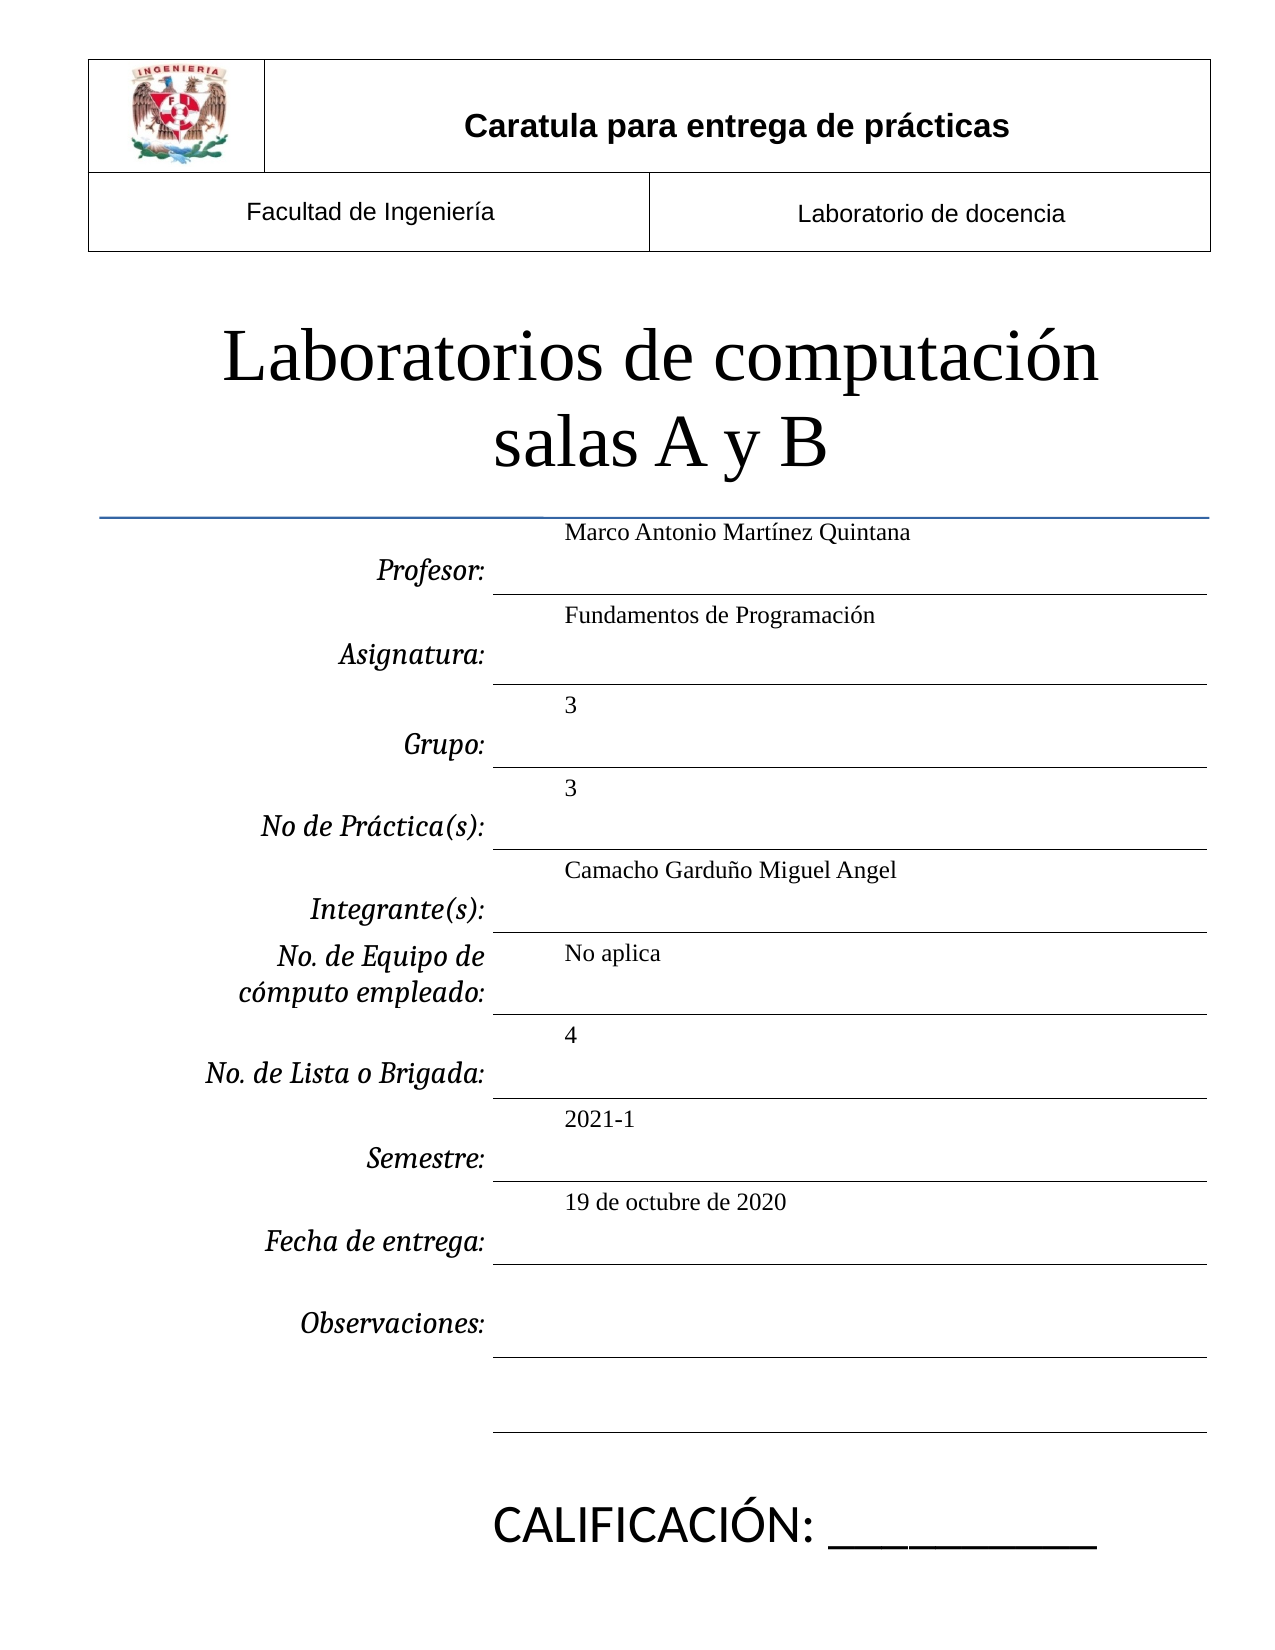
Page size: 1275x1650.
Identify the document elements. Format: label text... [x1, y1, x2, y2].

table_header [493, 511, 1207, 516]
table_cell Grupo: [118, 684, 493, 766]
table_cell [493, 1265, 1207, 1357]
table_cell 3 [493, 685, 1207, 766]
table_cell No. de Equipo de cómputo empleado: [118, 932, 493, 1013]
table_header Profesor: [118, 519, 493, 594]
text Laboratorios de computación [118, 310, 1205, 396]
table_cell Camacho Garduño Miguel Angel [493, 850, 1207, 932]
table_header [89, 60, 264, 172]
table_cell Laboratorio de docencia [650, 173, 1210, 251]
table_cell No de Práctica(s): [118, 766, 493, 849]
table_cell Observaciones: [118, 1264, 493, 1357]
table_cell Semestre: [118, 1098, 493, 1181]
table_cell 19 de octubre de 2020 [493, 1182, 1207, 1263]
table_cell Integrante(s): [118, 849, 493, 932]
text CALIFICACIÓN: __________ [118, 1489, 1205, 1556]
table_cell No aplica [493, 933, 1207, 1013]
table_header Marco Antonio Martínez Quintana [493, 519, 1207, 594]
table_cell Fecha de entrega: [118, 1181, 493, 1263]
table_cell 4 [493, 1015, 1207, 1098]
table_header Caratula para entrega de prácticas [265, 60, 1210, 172]
table_cell 3 [493, 768, 1207, 849]
table_cell [493, 1358, 1207, 1432]
table_cell Fundamentos de Programación [493, 595, 1207, 684]
text salas A y B [118, 396, 1205, 482]
table_header [118, 511, 493, 516]
table_cell Asignatura: [118, 594, 493, 684]
table_cell [118, 1357, 493, 1432]
table_cell Facultad de Ingeniería [89, 173, 649, 251]
table_cell 2021-1 [493, 1099, 1207, 1181]
table_cell No. de Lista o Brigada: [118, 1014, 493, 1098]
